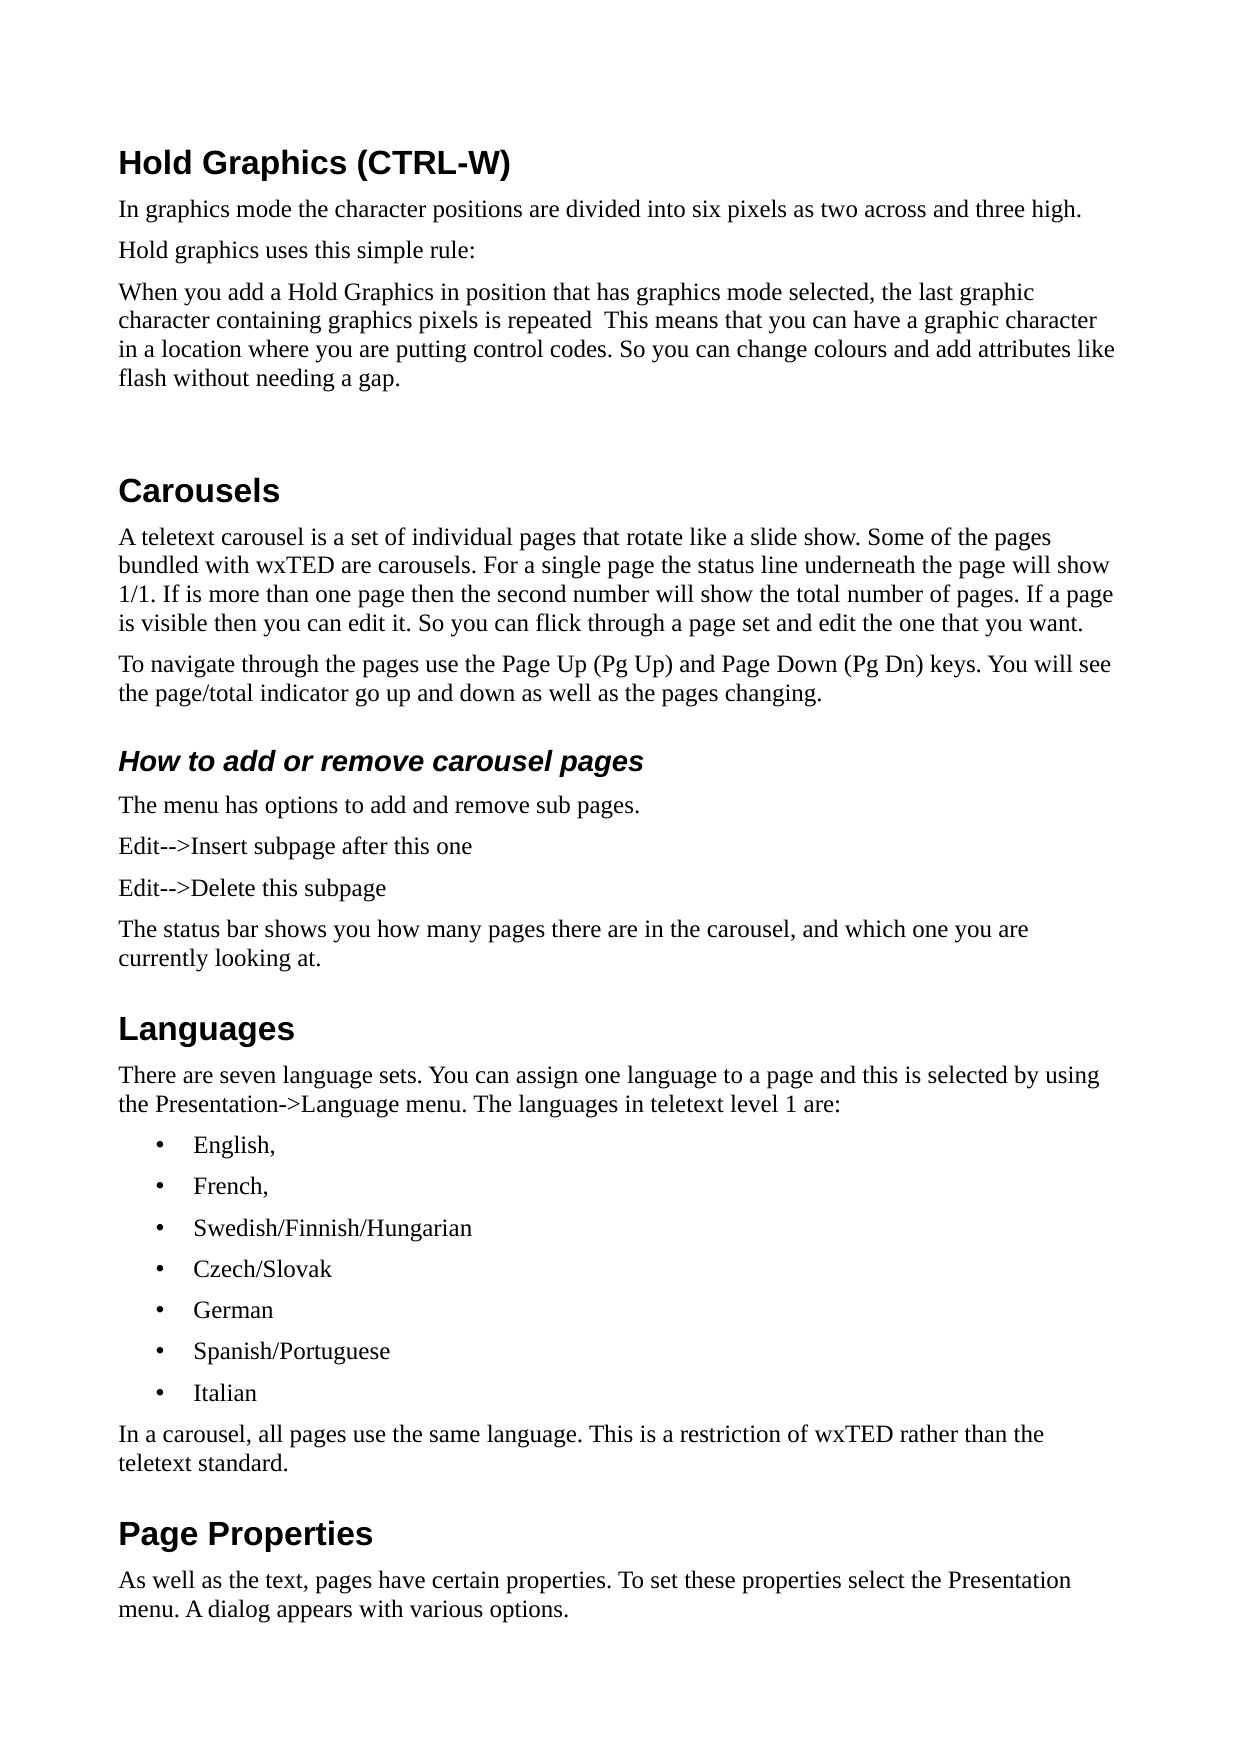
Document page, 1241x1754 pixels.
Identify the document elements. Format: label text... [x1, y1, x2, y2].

text There are seven language sets. You can assign one language to a page and this is selected by using the Presentation->Language menu. The languages in teletext level 1 are: [118, 1060, 1122, 1118]
subtitle Hold Graphics (CTRL-W) [118, 143, 1122, 182]
list French, [156, 1171, 1122, 1200]
subtitle Page Properties [118, 1514, 1122, 1552]
text The status bar shows you how many pages there are in the carousel, and which one you are currently looking at. [118, 914, 1122, 971]
text In graphics mode the character positions are divided into six pixels as two across and three high. [118, 194, 1122, 223]
list Spanish/Portuguese [156, 1336, 1122, 1365]
list Italian [156, 1378, 1122, 1406]
text Hold graphics uses this simple rule: [118, 236, 1122, 264]
subtitle How to add or remove carousel pages [118, 744, 1122, 778]
text Edit-->Delete this subpage [118, 873, 1122, 901]
text When you add a Hold Graphics in position that has graphics mode selected, the last graphic character containing graphics pixels is repeated This means that you can have a graphic character in a location where you are putting control codes. So you can change colours and add attributes like flash without needing a gap. [118, 277, 1122, 392]
list English, [156, 1130, 1122, 1159]
text A teletext carousel is a set of individual pages that rotate like a slide show. Some of the pages bundled with wxTED are carousels. For a single page the status line underneath the page will show 1/1. If is more than one page then the second number will show the total number of pages. If a page is visible then you can edit it. So you can flick through a page set and edit the one that you want. [118, 522, 1122, 637]
text The menu has options to add and remove sub pages. [118, 790, 1122, 819]
text As well as the text, pages have certain properties. To set these properties select the Presentation menu. A dialog appears with various options. [118, 1565, 1122, 1622]
text In a carousel, all pages use the same language. This is a restriction of wxTED rather than the teletext standard. [118, 1419, 1122, 1476]
text To navigate through the pages use the Page Up (Pg Up) and Page Down (Pg Dn) keys. You will see the page/total indicator go up and down as well as the pages changing. [118, 649, 1122, 707]
subtitle Languages [118, 1009, 1122, 1048]
list German [156, 1295, 1122, 1324]
text Edit-->Insert subpage after this one [118, 831, 1122, 860]
list Czech/Slovak [156, 1254, 1122, 1283]
list Swedish/Finnish/Hungarian [156, 1213, 1122, 1241]
subtitle Carousels [118, 471, 1122, 509]
